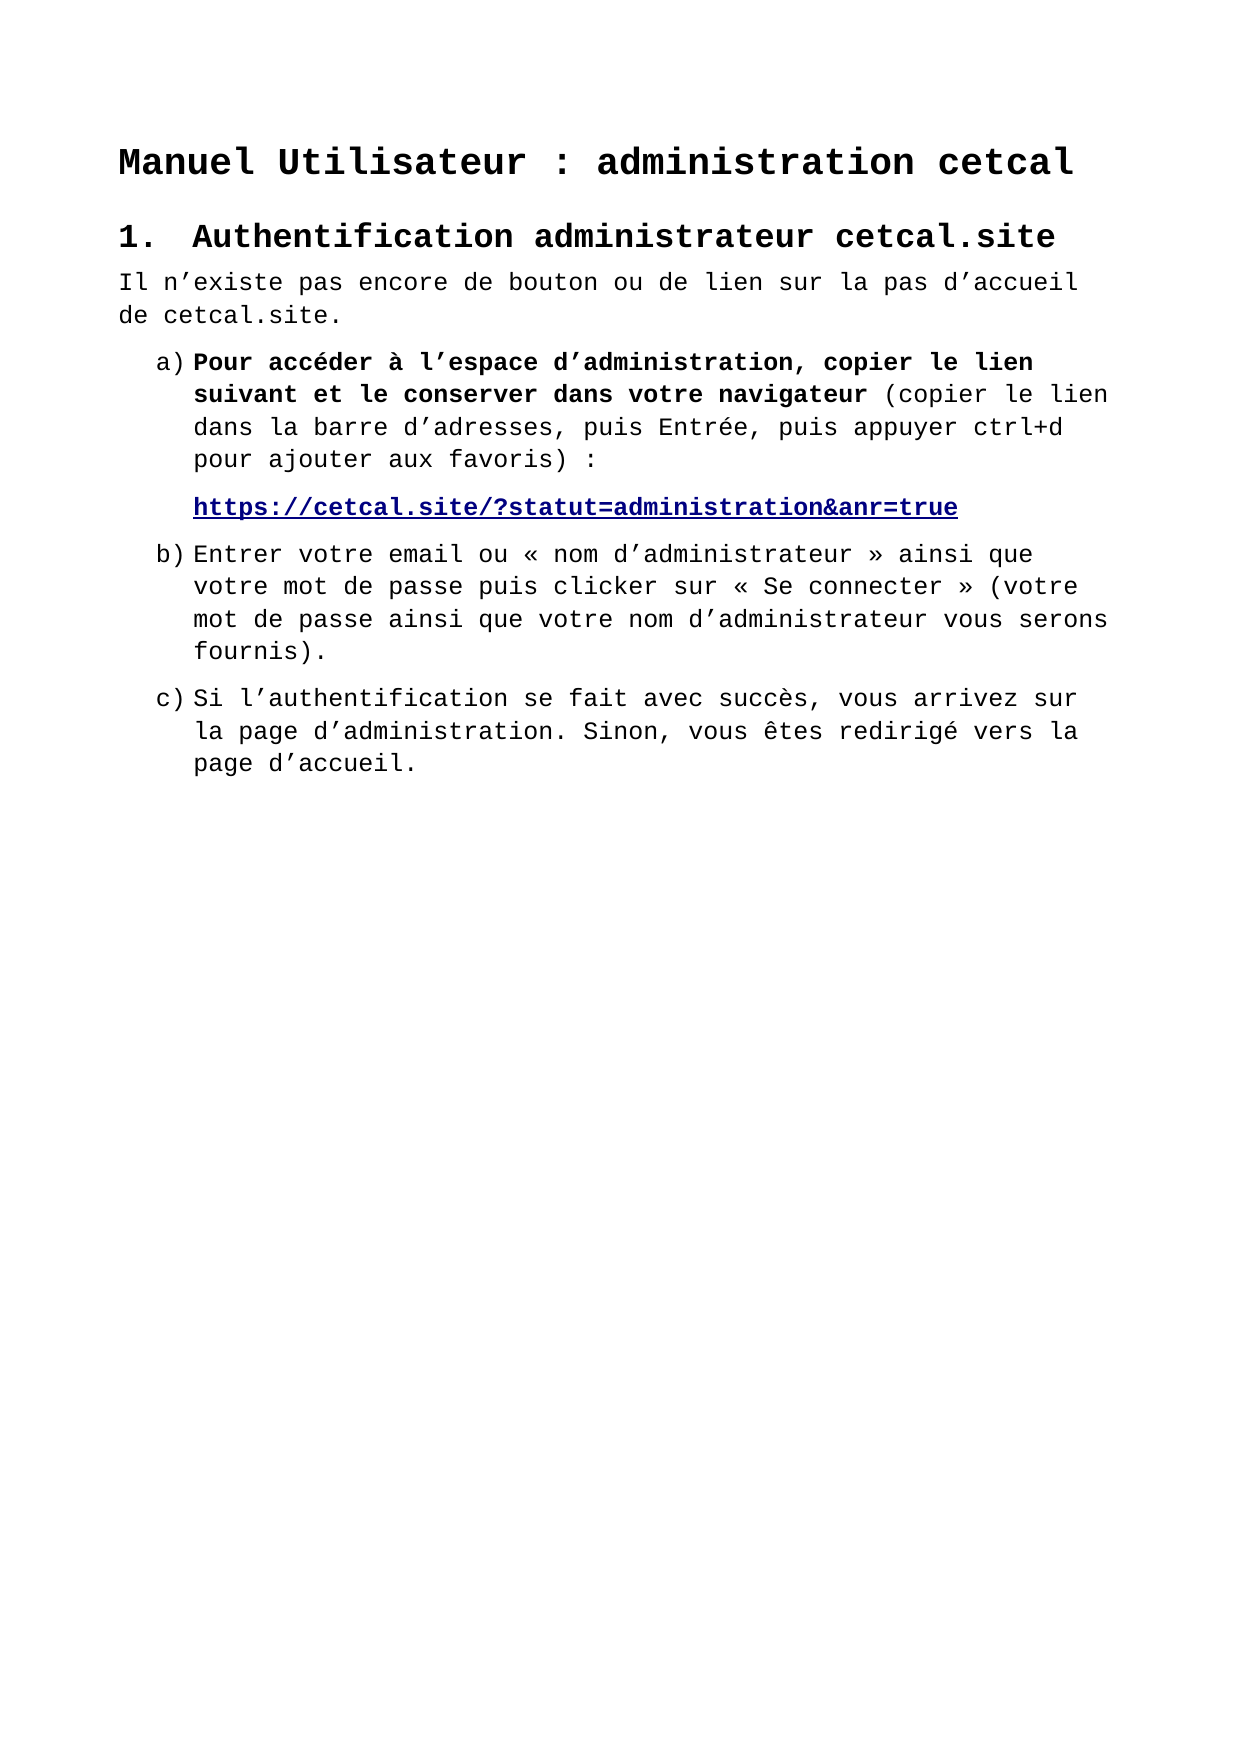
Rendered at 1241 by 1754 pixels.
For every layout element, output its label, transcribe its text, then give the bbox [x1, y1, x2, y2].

text Il n’existe pas encore de bouton ou de lien sur la pas d’accueil de cetcal.site. [118, 270, 1122, 331]
subtitle Authentification administrateur cetcal.site [118, 219, 1122, 257]
list Pour accéder à l’espace d’administration, copier le lien suivant et le conserver dans votre navigateur (copier le lien dans la barre d’adresses, puis Entrée, puis appuyer ctrl+d pour ajouter aux favoris) : [156, 349, 1122, 475]
list Si l’authentification se fait avec succès, vous arrivez sur la page d’administration. Sinon, vous êtes redirigé vers la page d’accueil. [156, 686, 1122, 779]
list https://cetcal.site/?statut=administration&anr=true [156, 494, 1122, 522]
list Entrer votre email ou « nom d’administrateur » ainsi que votre mot de passe puis clicker sur « Se connecter » (votre mot de passe ainsi que votre nom d’administrateur vous serons fournis). [156, 541, 1122, 667]
subtitle Manuel Utilisateur : administration cetcal [118, 143, 1122, 186]
